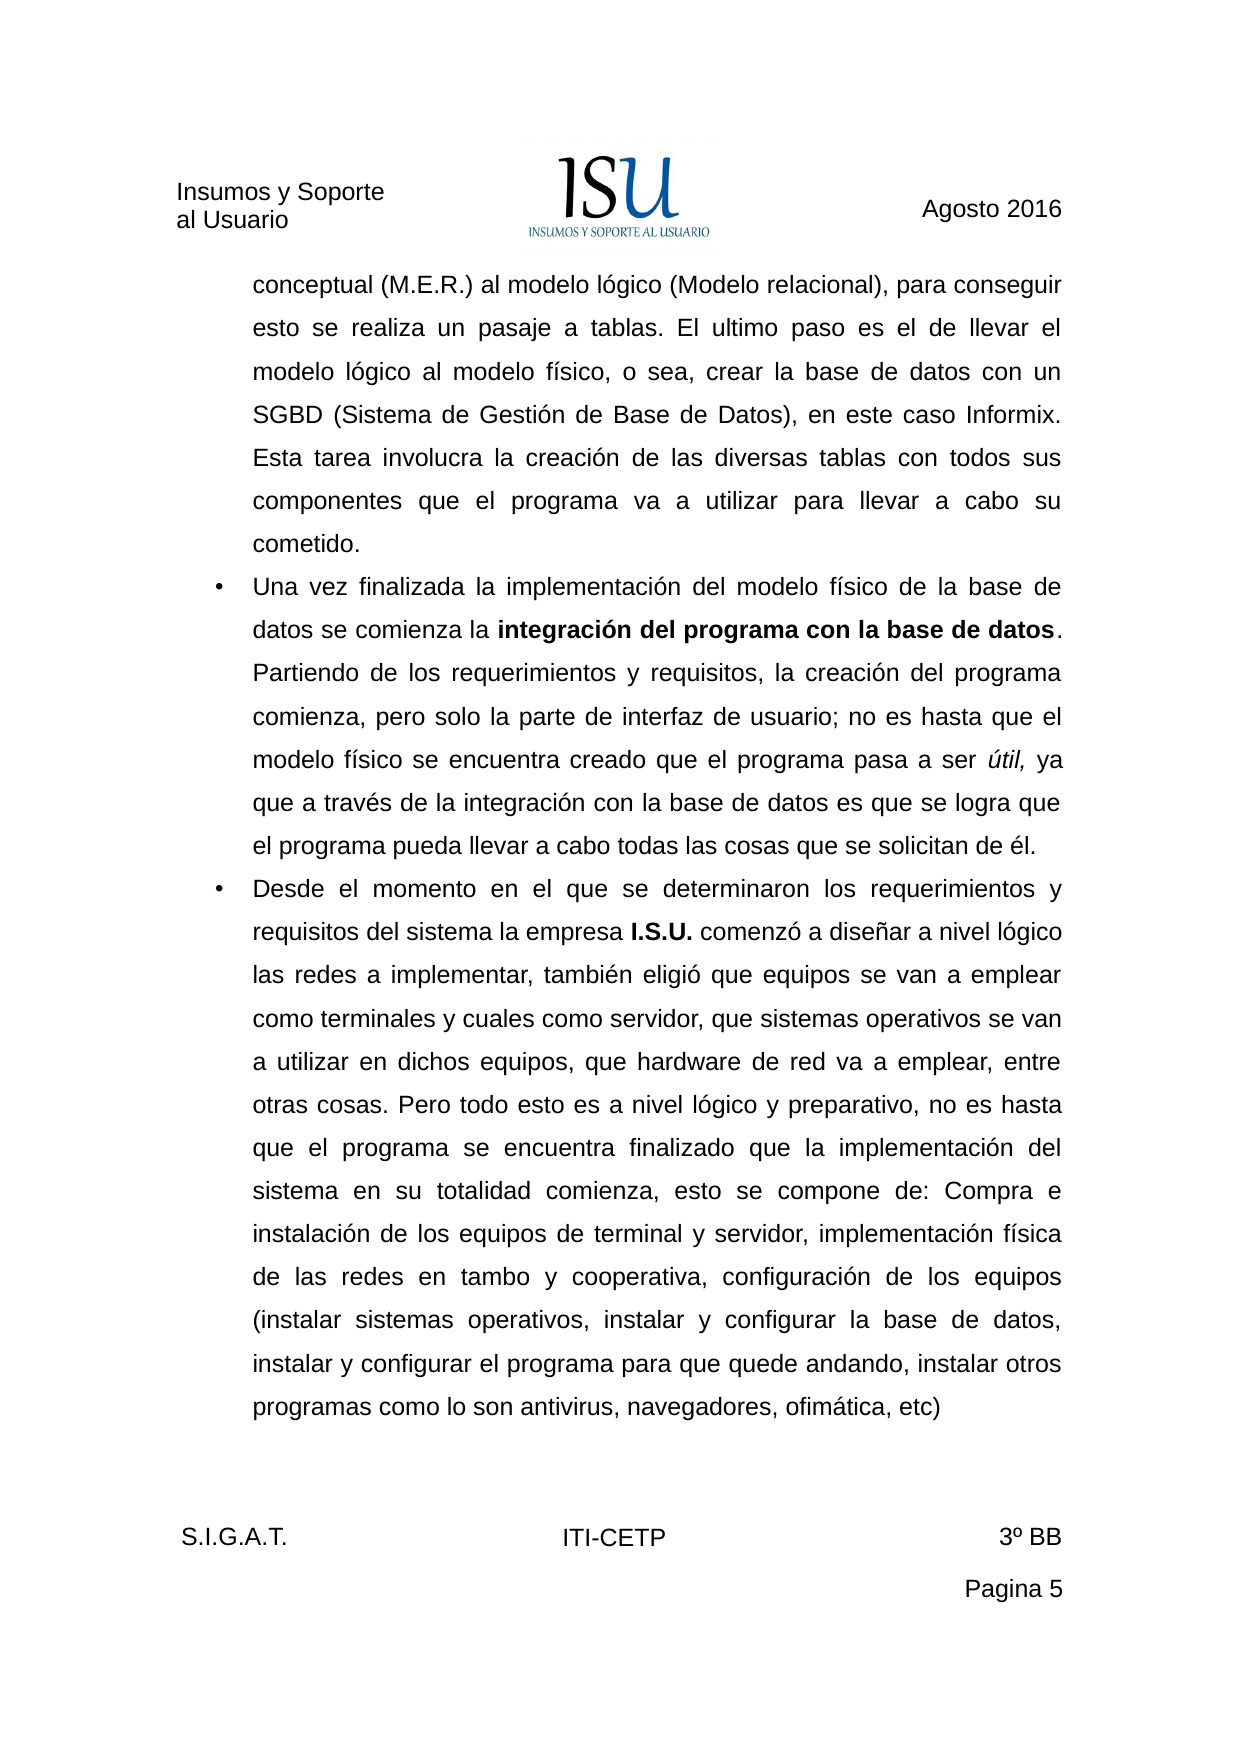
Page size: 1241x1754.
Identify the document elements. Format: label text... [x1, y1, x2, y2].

picture [517, 138, 723, 252]
list conceptual (M.E.R.) al modelo lógico (Modelo relacional), para conseguir esto se realiza un pasaje a tablas. El ultimo paso es el de llevar el modelo lógico al modelo físico, o sea, crear la base de datos con un SGBD (Sistema de Gestión de Base de Datos), en este caso Informix. Esta tarea involucra la creación de las diversas tablas con todos sus componentes que el programa va a utilizar para llevar a cabo su cometido. [215, 270, 1063, 558]
list Una vez finalizada la implementación del modelo físico de la base de datos se comienza la integración del programa con la base de datos. Partiendo de los requerimientos y requisitos, la creación del programa comienza, pero solo la parte de interfaz de usuario; no es hasta que el modelo físico se encuentra creado que el programa pasa a ser útil, ya que a través de la integración con la base de datos es que se logra que el programa pueda llevar a cabo todas las cosas que se solicitan de él. [215, 572, 1063, 860]
list Desde el momento en el que se determinaron los requerimientos y requisitos del sistema la empresa I.S.U. comenzó a diseñar a nivel lógico las redes a implementar, también eligió que equipos se van a emplear como terminales y cuales como servidor, que sistemas operativos se van a utilizar en dichos equipos, que hardware de red va a emplear, entre otras cosas. Pero todo esto es a nivel lógico y preparativo, no es hasta que el programa se encuentra finalizado que la implementación del sistema en su totalidad comienza, esto se compone de: Compra e instalación de los equipos de terminal y servidor, implementación física de las redes en tambo y cooperativa, configuración de los equipos (instalar sistemas operativos, instalar y configurar la base de datos, instalar y configurar el programa para que quede andando, instalar otros programas como lo son antivirus, navegadores, ofimática, etc) [215, 874, 1063, 1420]
